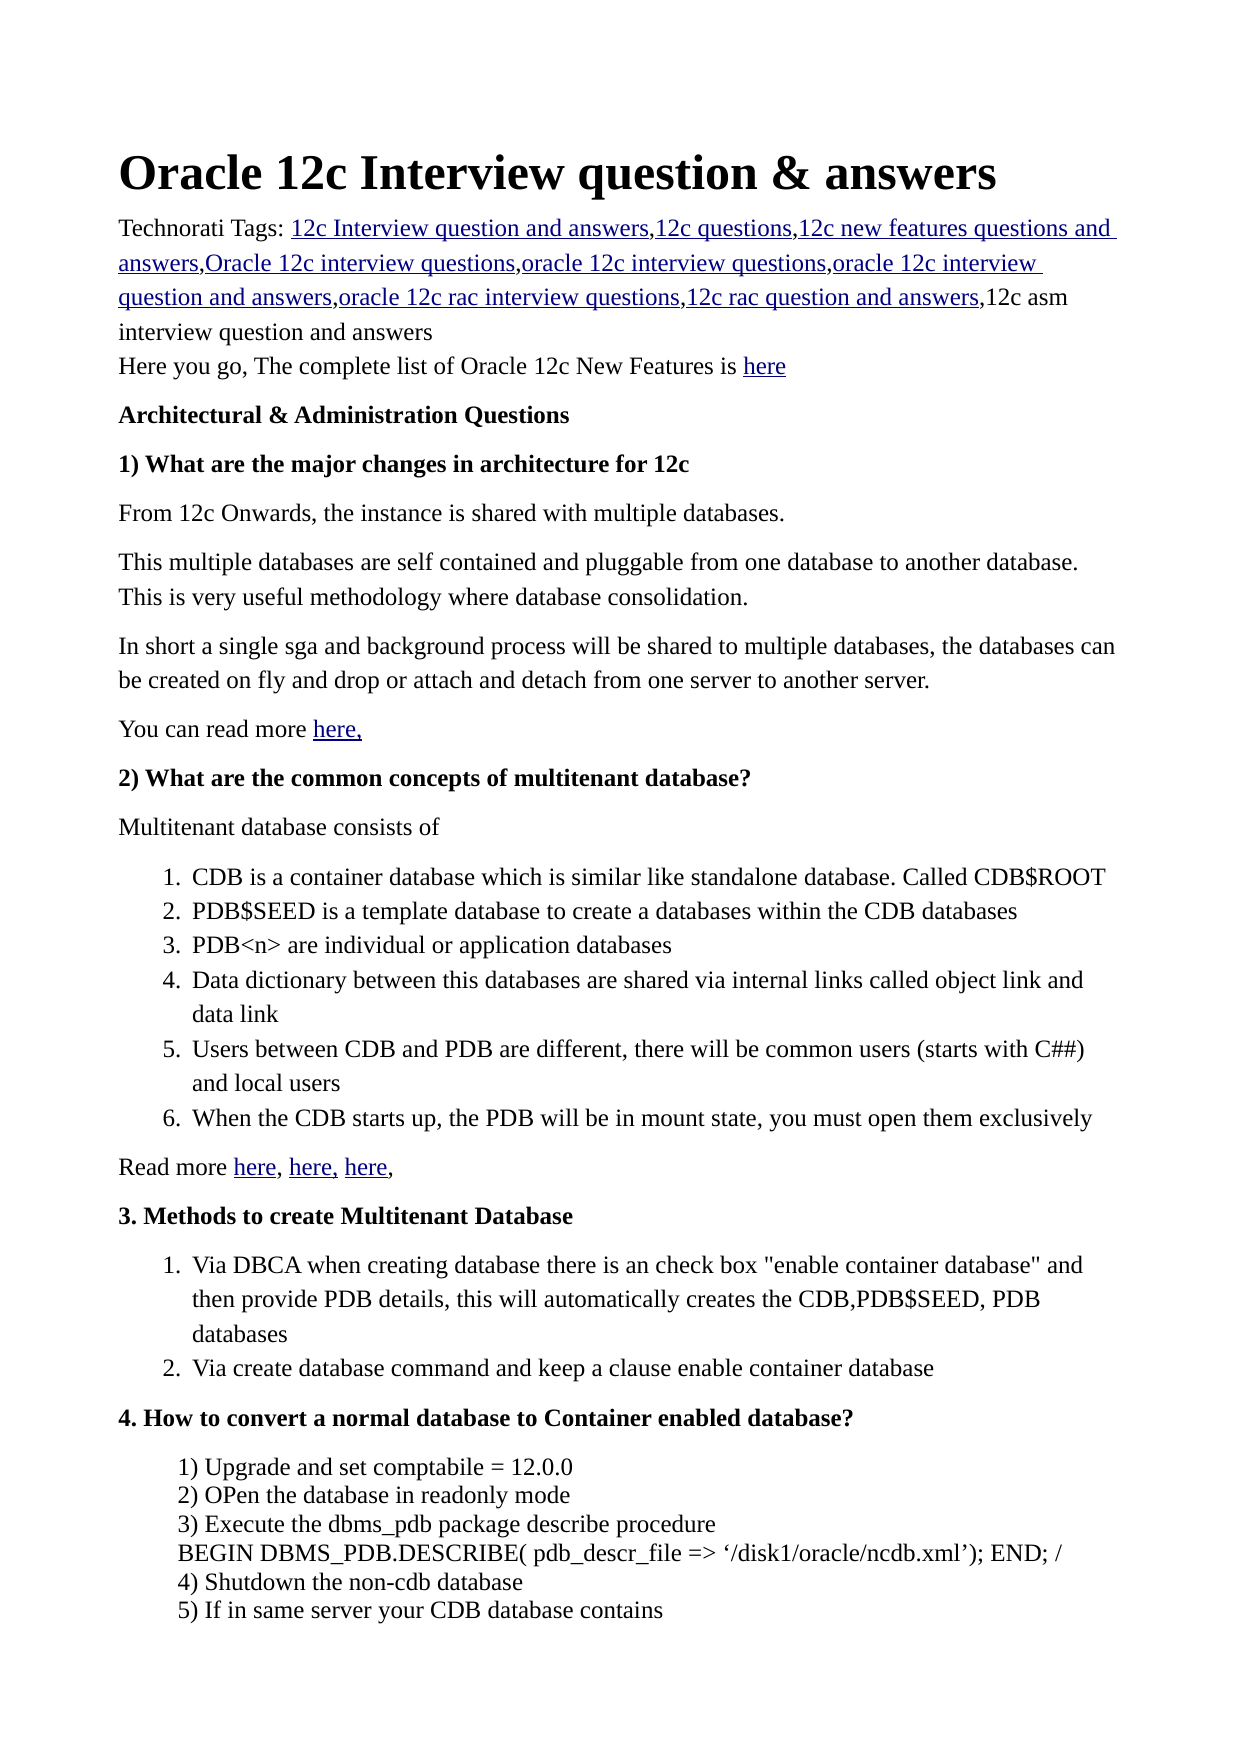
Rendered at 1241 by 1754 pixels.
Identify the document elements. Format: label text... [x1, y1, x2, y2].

text From 12c Onwards, the instance is shared with multiple databases. [118, 498, 1122, 527]
text Read more here, here, here, [118, 1152, 1122, 1181]
text 1) Upgrade and set comptabile = 12.0.0 2) OPen the database in readonly mode 3) Execute the dbms_pdb package describe procedure BEGIN DBMS_PDB.DESCRIBE( pdb_descr_file => ‘/disk1/oracle/ncdb.xml’); END; / 4) Shutdown the non-cdb database 5) If in same server your CDB database contains [177, 1452, 1063, 1624]
list Data dictionary between this databases are shared via internal links called object link and data link [162, 965, 1122, 1028]
text 2) What are the common concepts of multitenant database? [118, 763, 1122, 792]
subtitle Oracle 12c Interview question & answers [118, 143, 1122, 201]
list Via DBCA when creating database there is an check box "enable container database" and then provide PDB details, this will automatically creates the CDB,PDB$SEED, PDB databases [162, 1250, 1122, 1348]
text Here you go, The complete list of Oracle 12c New Features is here [118, 351, 1122, 380]
text 3. Methods to create Multitenant Database [118, 1201, 1122, 1230]
text Technorati Tags: 12c Interview question and answers,12c questions,12c new features questions and answers,Oracle 12c interview questions,oracle 12c interview questions,oracle 12c interview question and answers,oracle 12c rac interview questions,12c rac question and answers,12c asm interview question and answers [118, 213, 1122, 345]
text 4. How to convert a normal database to Container enabled database? [118, 1403, 1122, 1431]
list Via create database command and keep a clause enable container database [162, 1353, 1122, 1382]
text 1) What are the major changes in architecture for 12c [118, 449, 1122, 478]
list Users between CDB and PDB are different, there will be common users (starts with C##) and local users [162, 1034, 1122, 1097]
list When the CDB starts up, the PDB will be in mount state, you must open them exclusively [162, 1103, 1122, 1132]
list PDB<n> are individual or application databases [162, 931, 1122, 959]
text Architectural & Administration Questions [118, 400, 1122, 429]
list CDB is a container database which is similar like standalone database. Called CDB$ROOT [162, 862, 1122, 890]
text This multiple databases are self contained and pluggable from one database to another database. This is very useful methodology where database consolidation. [118, 547, 1122, 611]
text You can read more here, [118, 714, 1122, 743]
text In short a single sga and background process will be shared to multiple databases, the databases can be created on fly and drop or attach and detach from one server to another server. [118, 631, 1122, 694]
list PDB$SEED is a template database to create a databases within the CDB databases [162, 896, 1122, 925]
text Multitenant database consists of [118, 812, 1122, 841]
